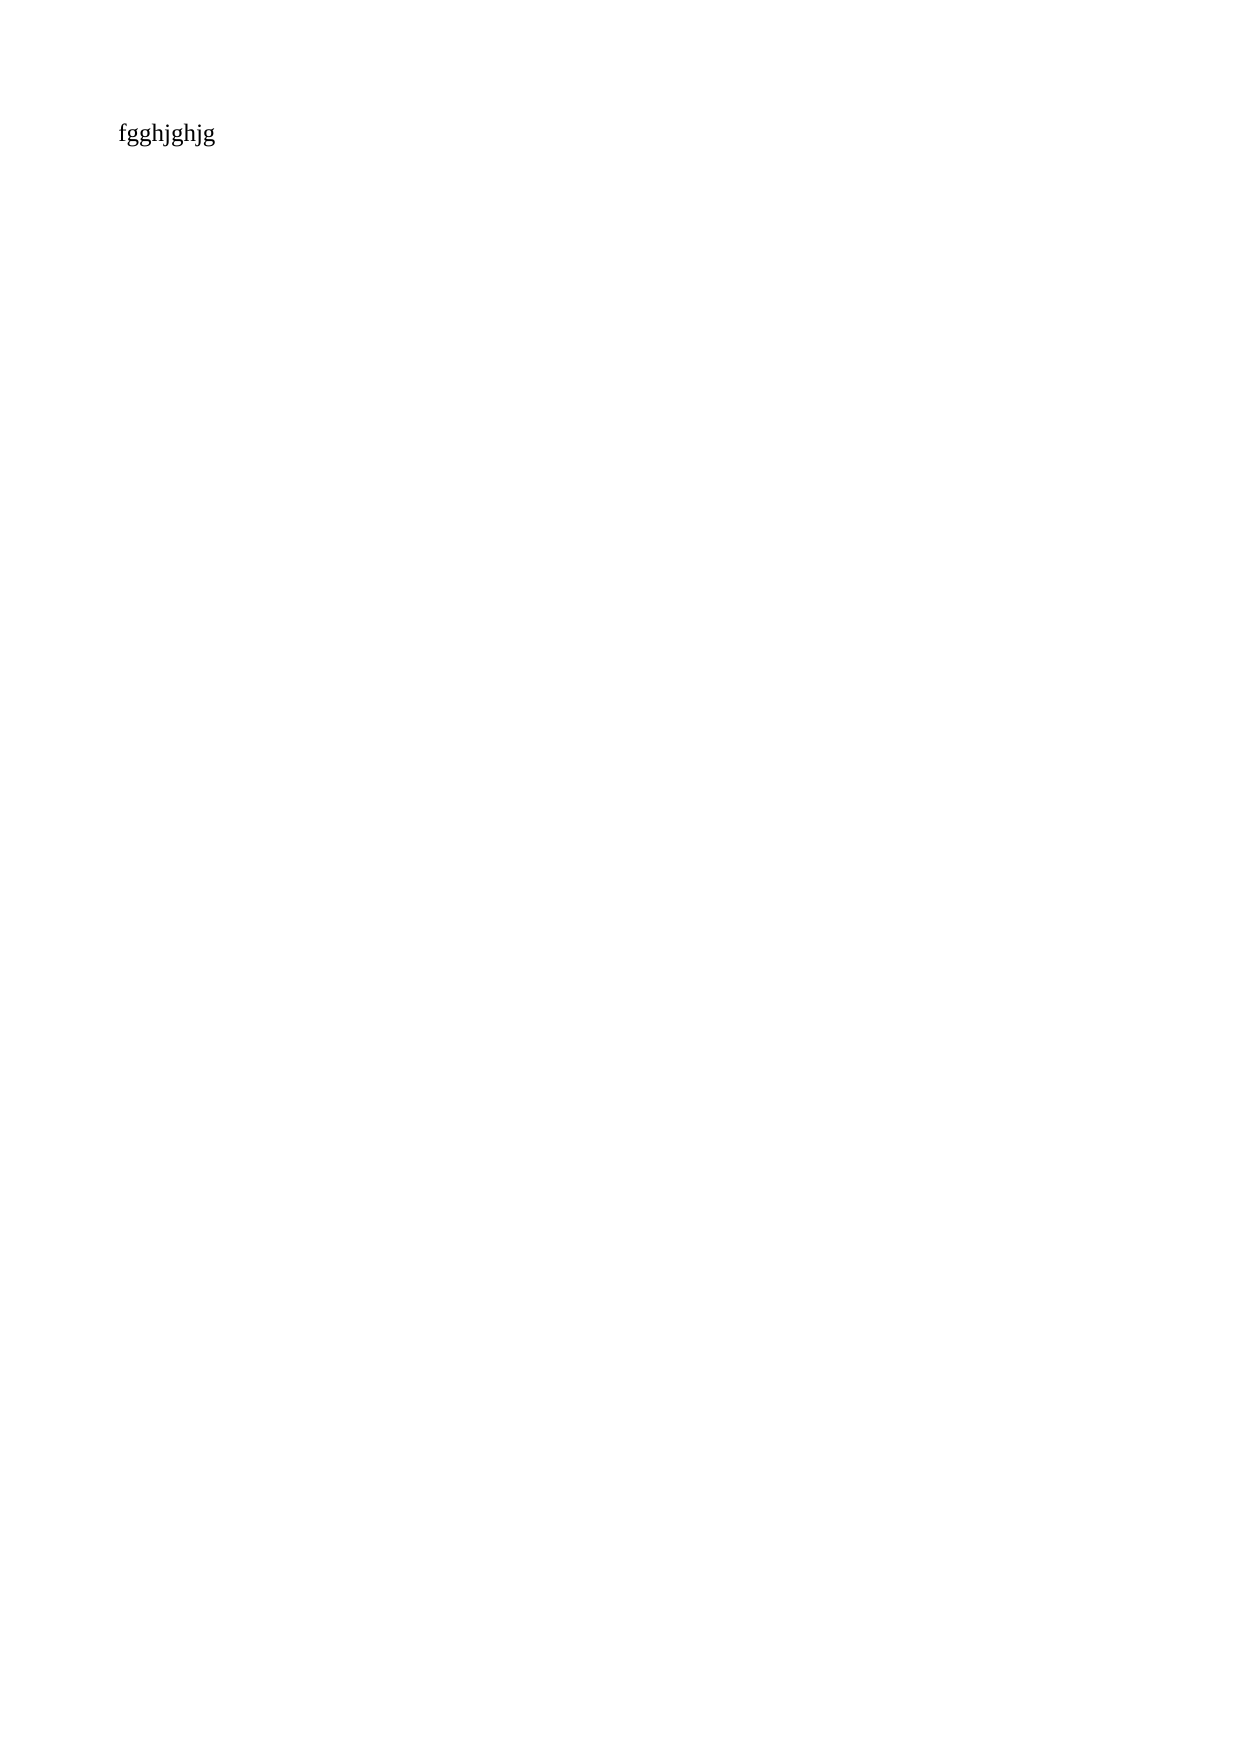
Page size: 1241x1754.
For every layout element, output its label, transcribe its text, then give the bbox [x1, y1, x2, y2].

text fgghjghjg [118, 118, 1122, 147]
